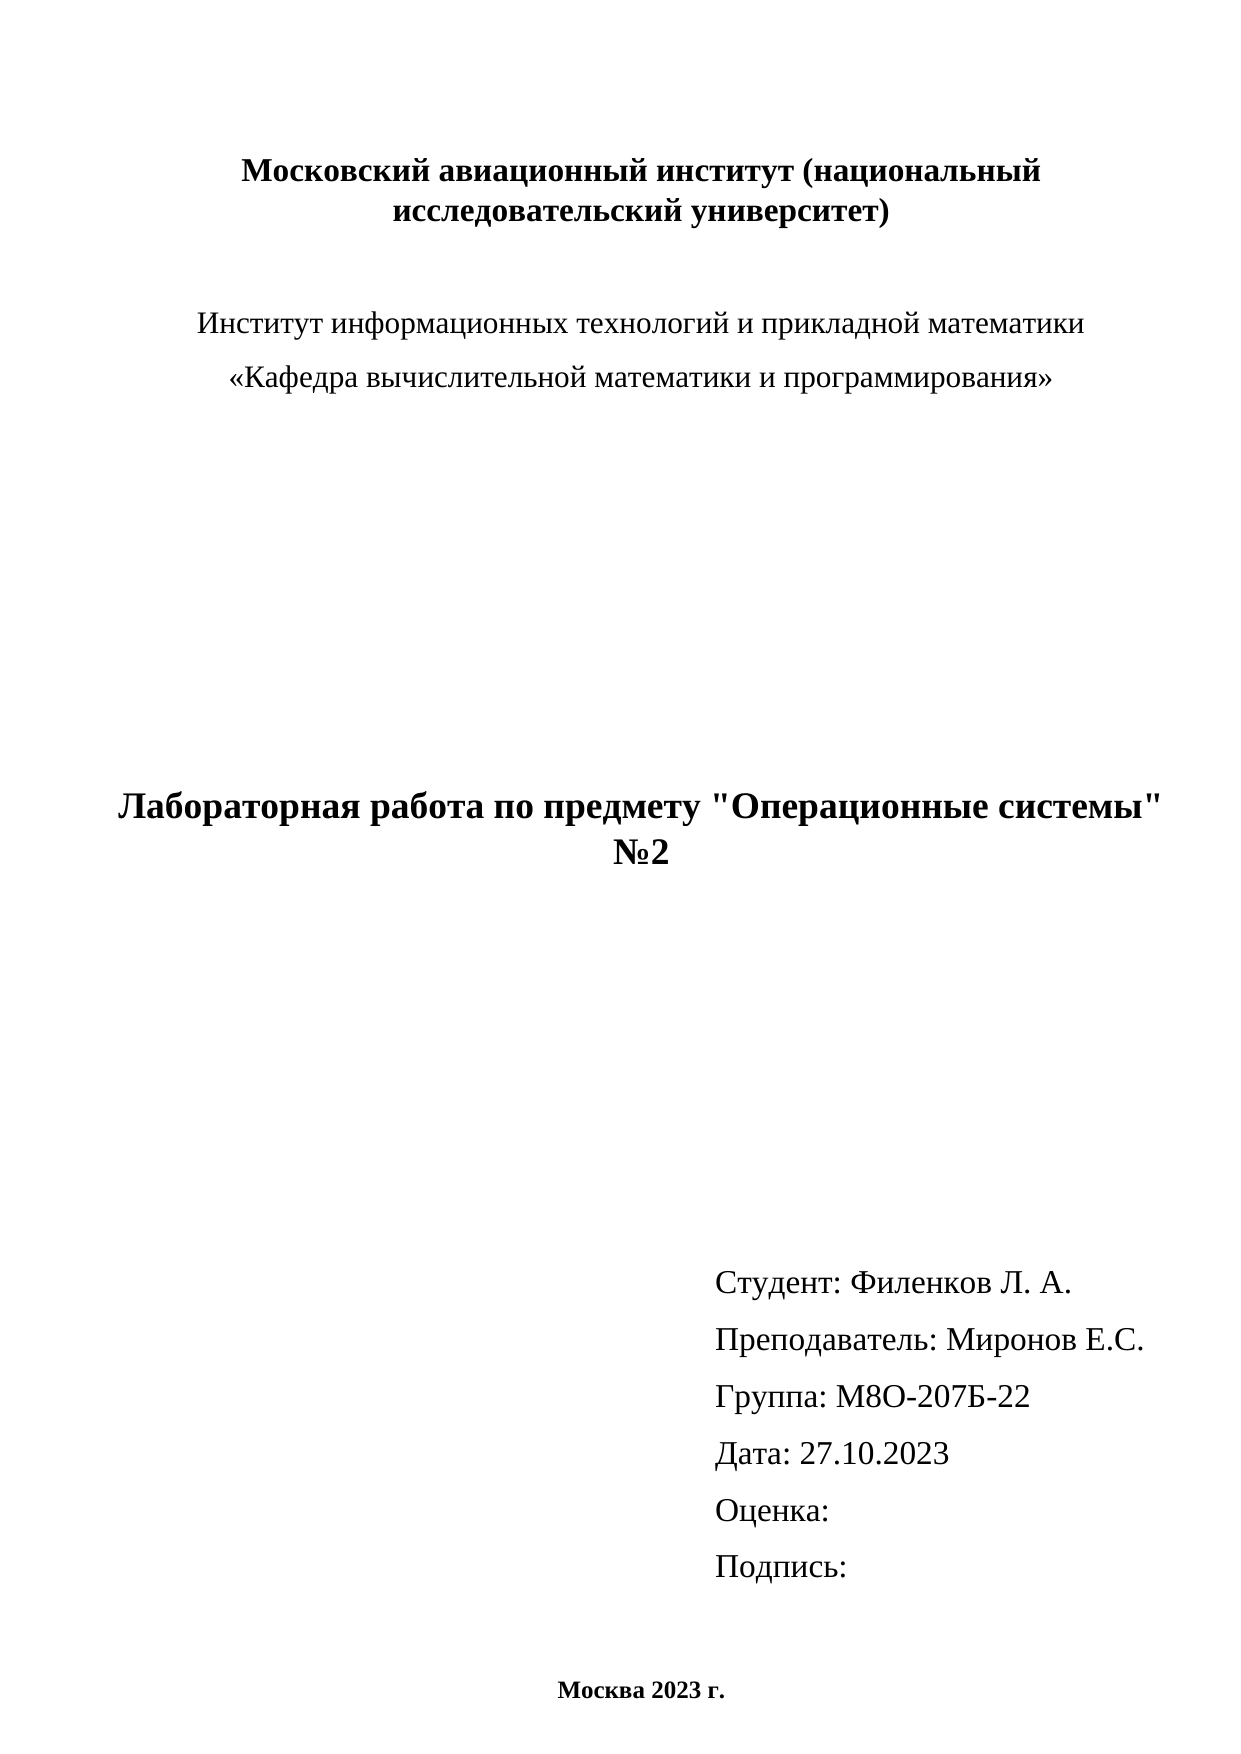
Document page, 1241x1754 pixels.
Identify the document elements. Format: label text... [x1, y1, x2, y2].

text Лабораторная работа по предмету "Операционные системы" №2 [112, 784, 1169, 872]
text Московский авиационный институт (национальный исследовательский университет) [112, 150, 1169, 228]
text Подпись: [715, 1547, 1169, 1585]
text Преподаватель: Миронов Е.С. [715, 1319, 1169, 1357]
text Институт информационных технологий и прикладной математики [112, 304, 1169, 340]
text Дата: 27.10.2023 [715, 1433, 1169, 1471]
text Студент: Филенков Л. А. [715, 1262, 1169, 1301]
text Группа: М8О-207Б-22 [715, 1376, 1169, 1414]
text «Кафедра вычислительной математики и программирования» [112, 358, 1169, 394]
text Оценка: [715, 1490, 1169, 1528]
